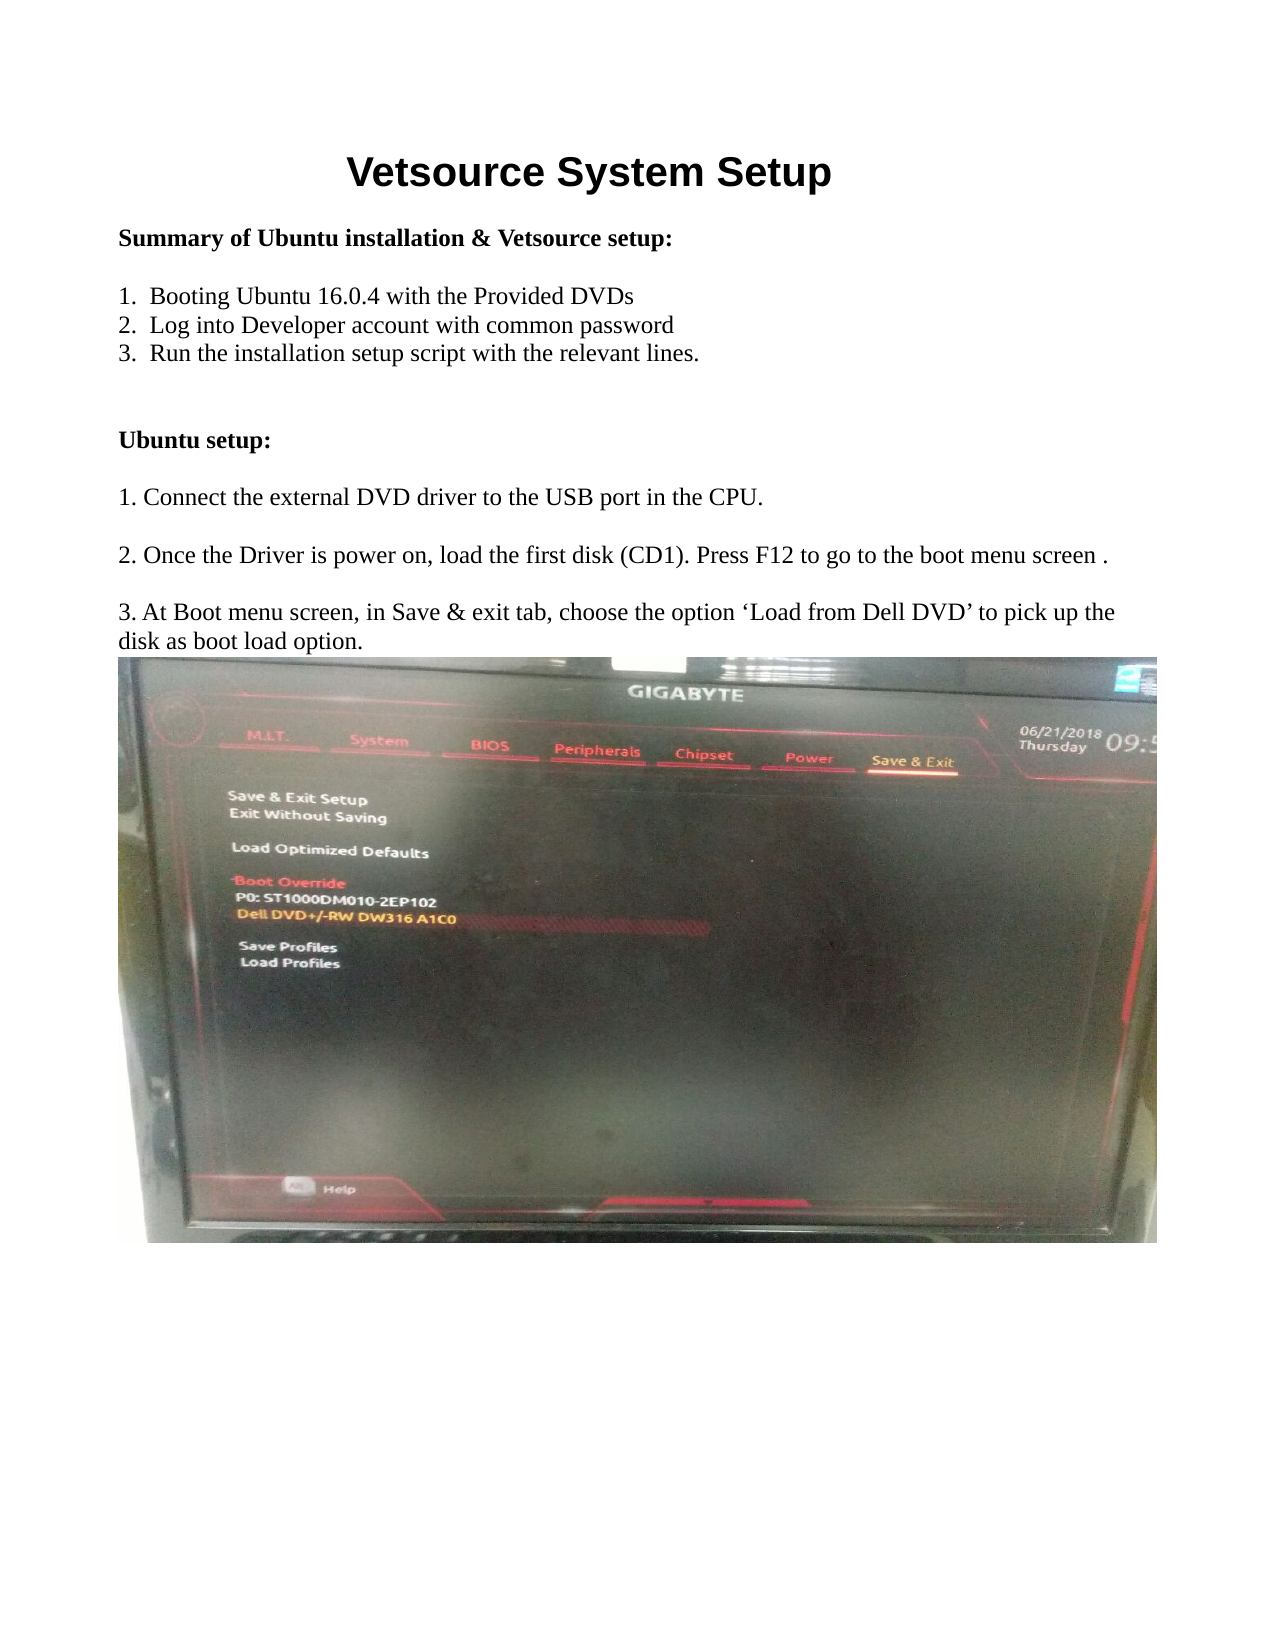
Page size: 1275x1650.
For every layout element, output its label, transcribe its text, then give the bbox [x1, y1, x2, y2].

text Vetsource System Setup [118, 147, 1157, 195]
text 2. Log into Developer account with common password [118, 310, 1157, 338]
text 1. Booting Ubuntu 16.0.4 with the Provided DVDs [118, 281, 1157, 310]
text 2. Once the Driver is power on, load the first disk (CD1). Press F12 to go to the boot menu screen . [118, 540, 1157, 568]
text Ubuntu setup: [118, 425, 1157, 453]
text 1. Connect the external DVD driver to the USB port in the CPU. [118, 482, 1157, 511]
text Summary of Ubuntu installation & Vetsource setup: [118, 223, 1157, 252]
text 3. At Boot menu screen, in Save & exit tab, choose the option ‘Load from Dell DVD’ to pick up the disk as boot load option. [118, 597, 1157, 655]
text 3. Run the installation setup script with the relevant lines. [118, 338, 1157, 367]
picture [118, 657, 1157, 1243]
